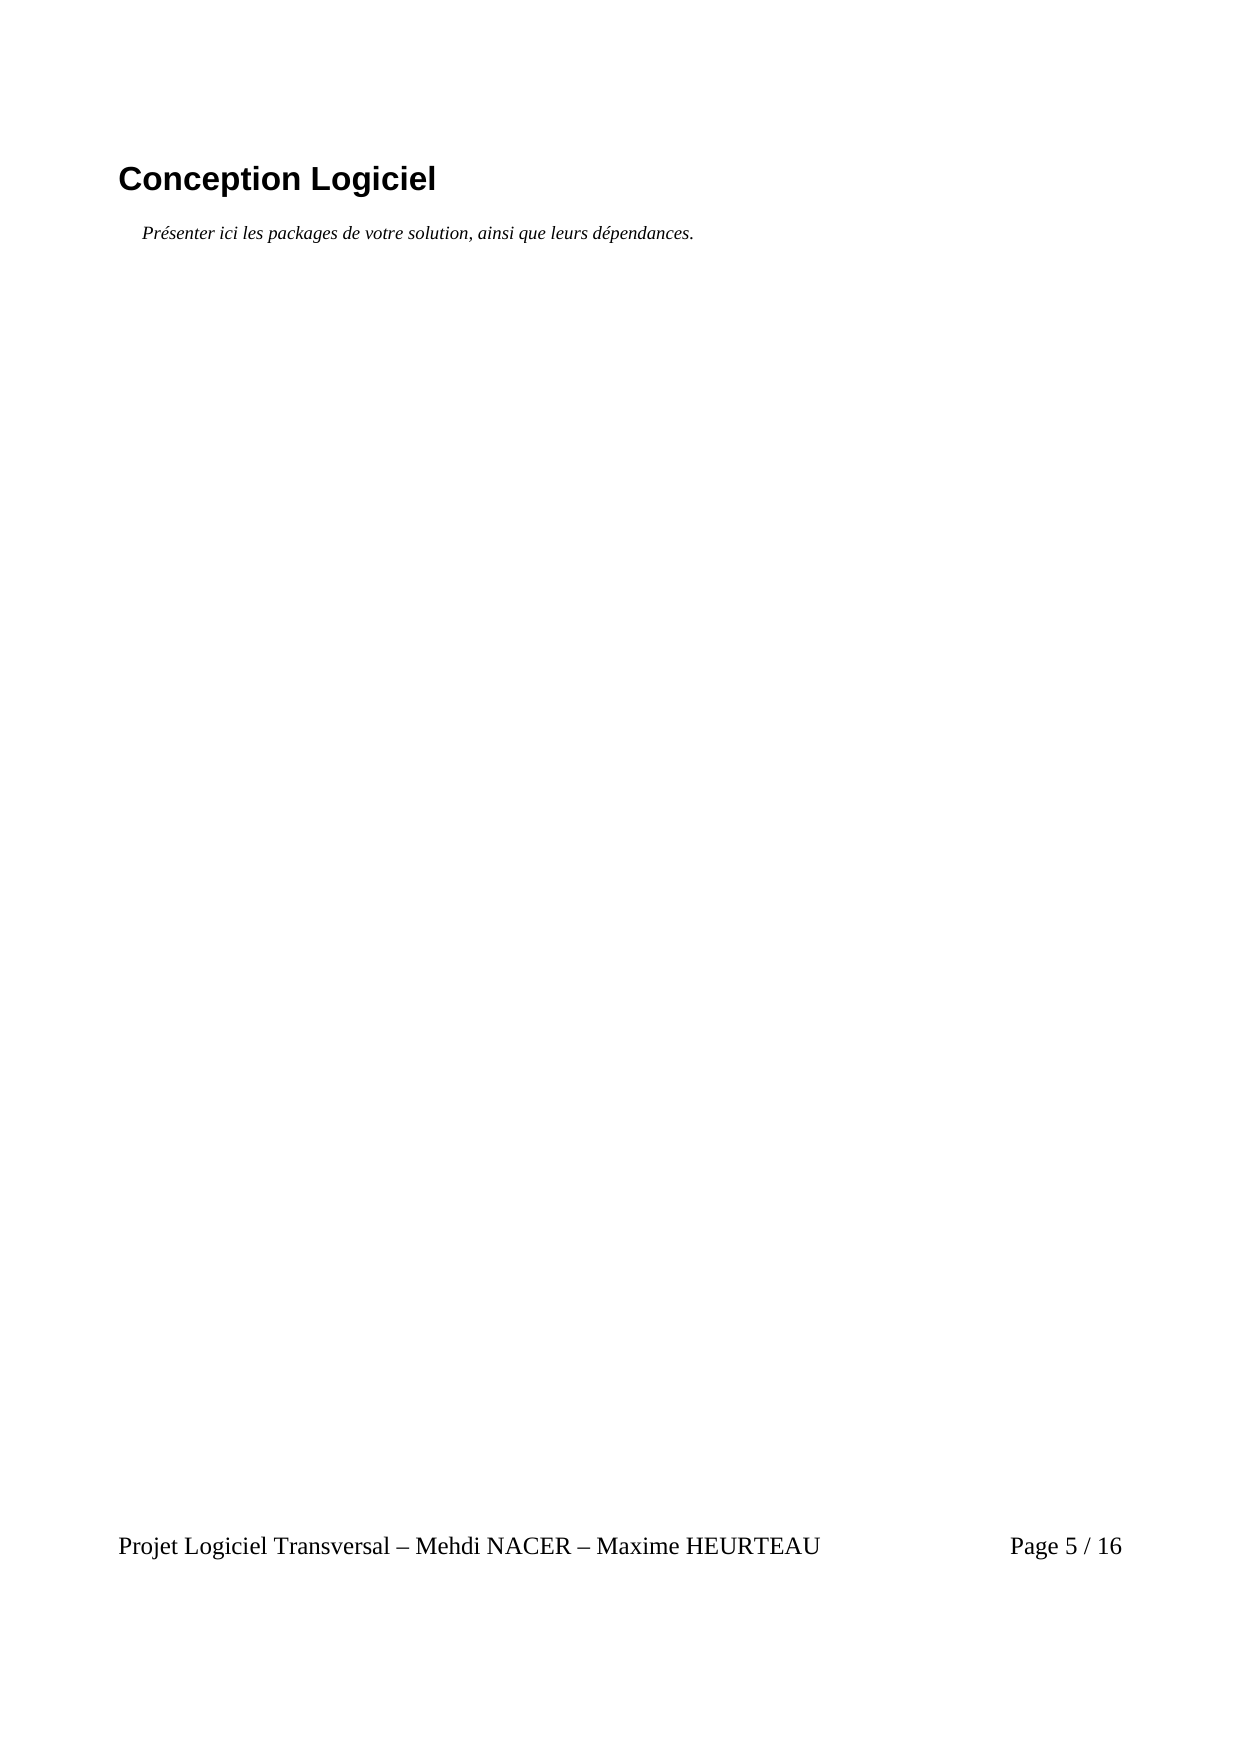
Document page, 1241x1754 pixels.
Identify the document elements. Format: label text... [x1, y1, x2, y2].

subtitle Conception Logiciel [118, 159, 1122, 198]
text Présenter ici les packages de votre solution, ainsi que leurs dépendances. [142, 222, 1122, 243]
